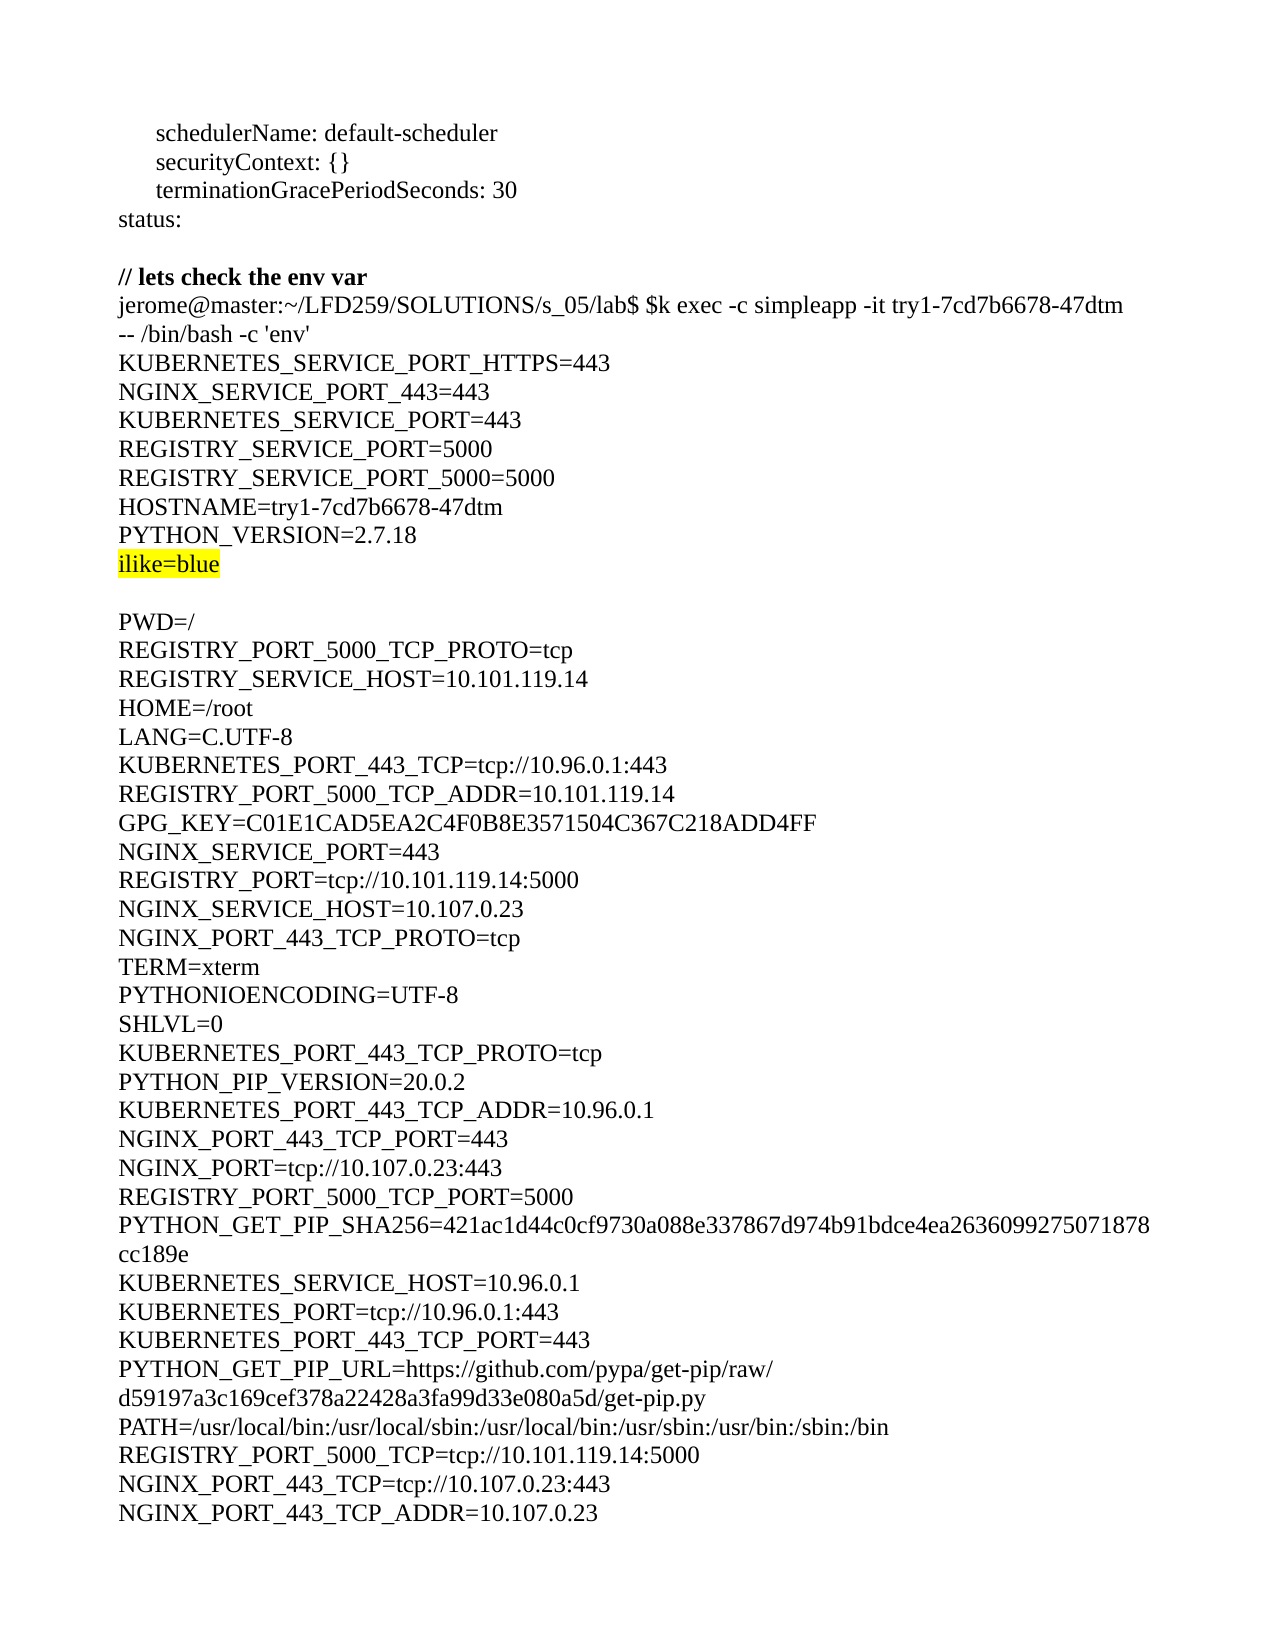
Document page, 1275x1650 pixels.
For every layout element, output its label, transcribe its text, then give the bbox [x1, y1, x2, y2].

text REGISTRY_SERVICE_HOST=10.101.119.14 [118, 664, 1157, 693]
text KUBERNETES_PORT_443_TCP=tcp://10.96.0.1:443 [118, 751, 1157, 779]
text NGINX_PORT_443_TCP=tcp://10.107.0.23:443 [118, 1469, 1157, 1498]
text securityContext: {} [118, 147, 1157, 176]
text PYTHON_GET_PIP_SHA256=421ac1d44c0cf9730a088e337867d974b91bdce4ea2636099275071878cc189e [118, 1211, 1157, 1268]
text NGINX_PORT_443_TCP_PROTO=tcp [118, 923, 1157, 952]
text LANG=C.UTF-8 [118, 722, 1157, 751]
text REGISTRY_PORT=tcp://10.101.119.14:5000 [118, 866, 1157, 894]
text jerome@master:~/LFD259/SOLUTIONS/s_05/lab$ $k exec -c simpleapp -it try1-7cd7b6678-47dtm -- /bin/bash -c 'env' [118, 291, 1157, 348]
text PYTHON_GET_PIP_URL=https://github.com/pypa/get-pip/raw/d59197a3c169cef378a22428a3fa99d33e080a5d/get-pip.py [118, 1354, 1157, 1412]
text NGINX_SERVICE_HOST=10.107.0.23 [118, 894, 1157, 923]
text NGINX_PORT_443_TCP_ADDR=10.107.0.23 [118, 1498, 1157, 1527]
text KUBERNETES_PORT_443_TCP_PORT=443 [118, 1326, 1157, 1354]
text PWD=/ [118, 607, 1157, 636]
text terminationGracePeriodSeconds: 30 [118, 176, 1157, 204]
text KUBERNETES_PORT_443_TCP_ADDR=10.96.0.1 [118, 1096, 1157, 1124]
text KUBERNETES_SERVICE_PORT_HTTPS=443 [118, 348, 1157, 377]
text PYTHON_VERSION=2.7.18 [118, 521, 1157, 549]
text REGISTRY_PORT_5000_TCP_PORT=5000 [118, 1182, 1157, 1211]
text REGISTRY_SERVICE_PORT_5000=5000 [118, 463, 1157, 492]
text KUBERNETES_PORT=tcp://10.96.0.1:443 [118, 1297, 1157, 1326]
text NGINX_SERVICE_PORT_443=443 [118, 377, 1157, 406]
text status: [118, 204, 1157, 233]
text SHLVL=0 [118, 1009, 1157, 1038]
text NGINX_PORT_443_TCP_PORT=443 [118, 1124, 1157, 1153]
text PATH=/usr/local/bin:/usr/local/sbin:/usr/local/bin:/usr/sbin:/usr/bin:/sbin:/bin [118, 1412, 1157, 1441]
text REGISTRY_PORT_5000_TCP_ADDR=10.101.119.14 [118, 779, 1157, 808]
text KUBERNETES_PORT_443_TCP_PROTO=tcp [118, 1038, 1157, 1067]
text NGINX_PORT=tcp://10.107.0.23:443 [118, 1153, 1157, 1182]
text GPG_KEY=C01E1CAD5EA2C4F0B8E3571504C367C218ADD4FF [118, 808, 1157, 837]
text PYTHONIOENCODING=UTF-8 [118, 981, 1157, 1009]
text ilike=blue [118, 549, 1157, 578]
text KUBERNETES_SERVICE_PORT=443 [118, 406, 1157, 434]
text schedulerName: default-scheduler [118, 118, 1157, 147]
text HOSTNAME=try1-7cd7b6678-47dtm [118, 492, 1157, 521]
text REGISTRY_SERVICE_PORT=5000 [118, 434, 1157, 463]
text PYTHON_PIP_VERSION=20.0.2 [118, 1067, 1157, 1096]
text // lets check the env var [118, 262, 1157, 291]
text KUBERNETES_SERVICE_HOST=10.96.0.1 [118, 1268, 1157, 1297]
text HOME=/root [118, 693, 1157, 722]
text REGISTRY_PORT_5000_TCP_PROTO=tcp [118, 636, 1157, 664]
text TERM=xterm [118, 952, 1157, 981]
text NGINX_SERVICE_PORT=443 [118, 837, 1157, 866]
text REGISTRY_PORT_5000_TCP=tcp://10.101.119.14:5000 [118, 1441, 1157, 1469]
